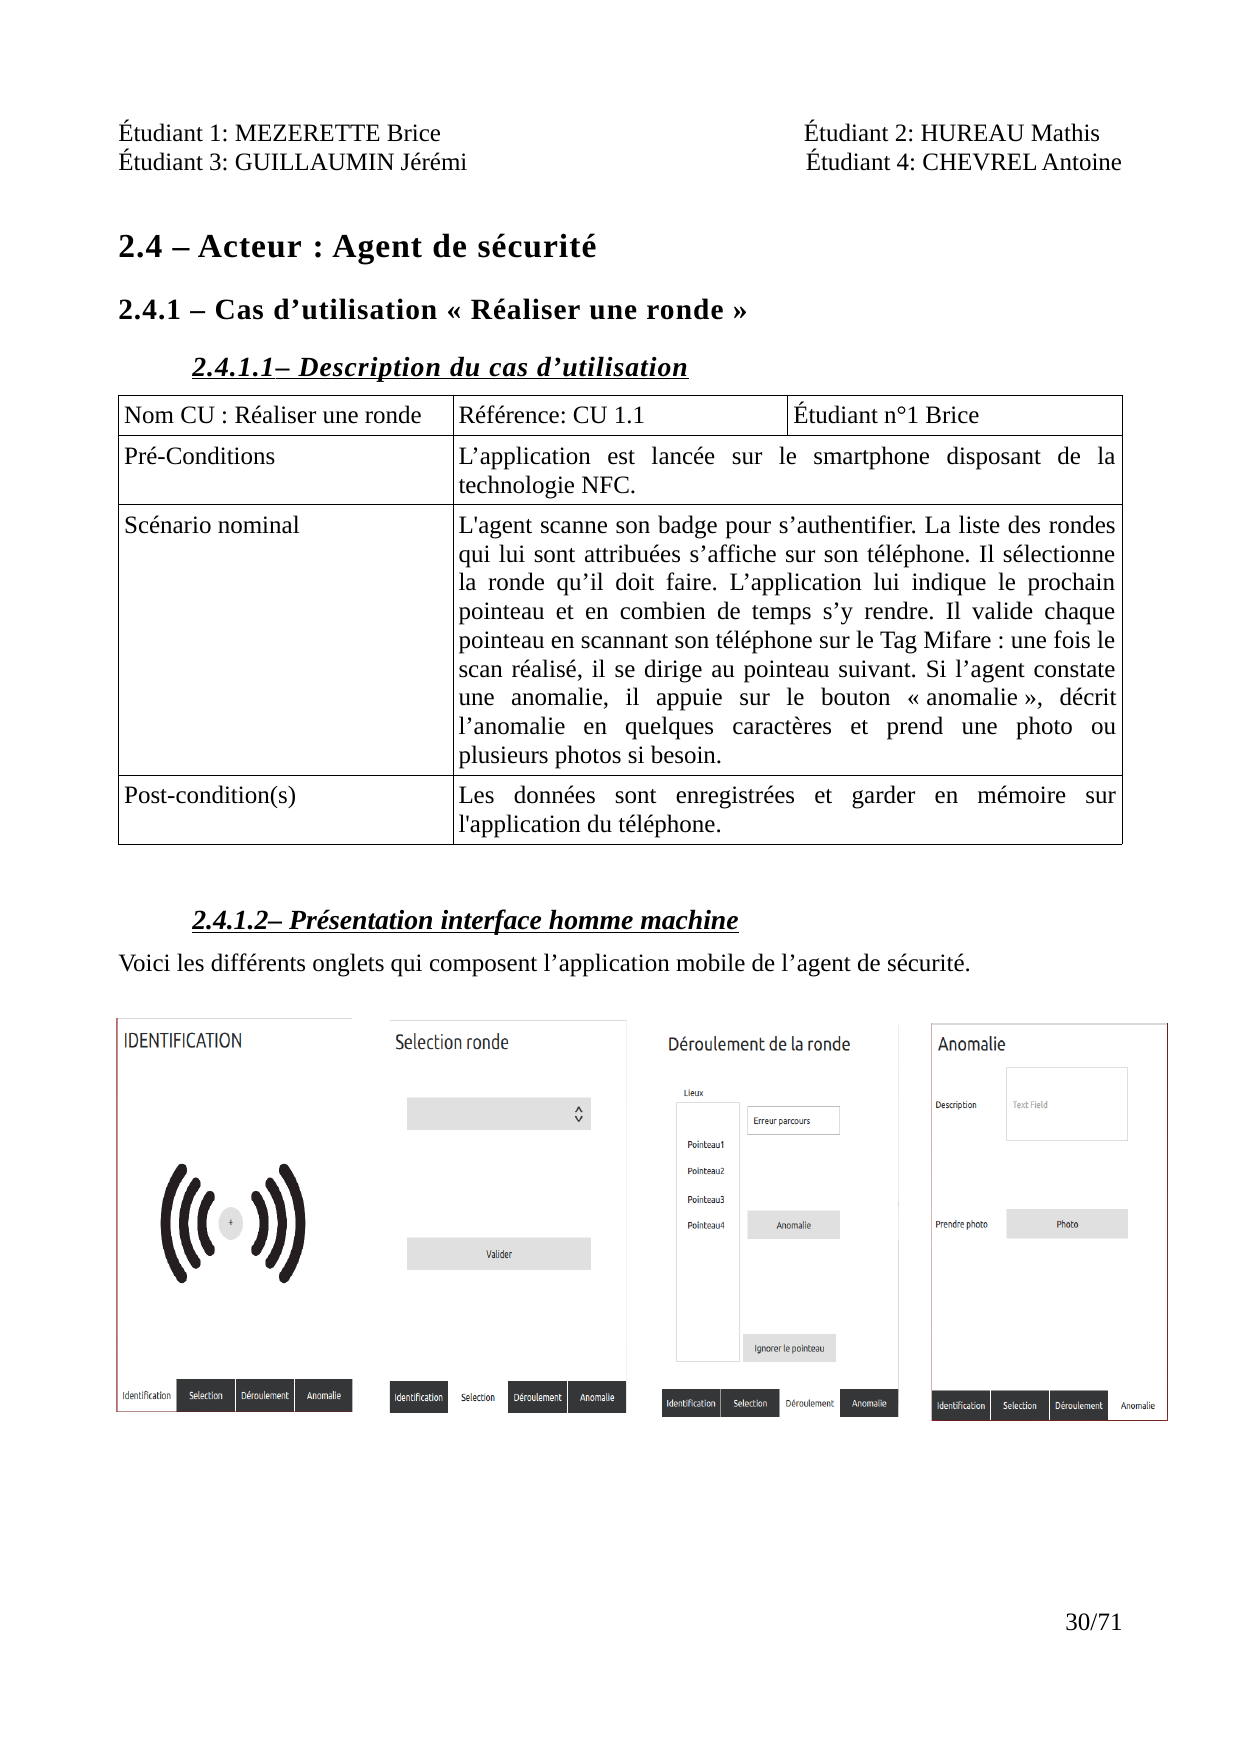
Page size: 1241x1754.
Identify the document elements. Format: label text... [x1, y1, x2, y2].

subtitle 2.4.1.1– Description du cas d’utilisation [118, 350, 1122, 382]
table_header Référence: CU 1.1 [454, 396, 787, 435]
table_cell Pré-Conditions [119, 436, 453, 504]
subtitle 2.4 – Acteur : Agent de sécurité [118, 226, 1122, 264]
table_header Étudiant n°1 Brice [788, 396, 1122, 435]
picture [389, 1020, 627, 1413]
picture [662, 1025, 899, 1417]
subtitle 2.4.1 – Cas d’utilisation « Réaliser une ronde » [118, 292, 1122, 325]
table_cell L'agent scanne son badge pour s’authentifier. La liste des rondes qui lui sont attribuées s’affiche sur son téléphone. Il sélectionne la ronde qu’il doit faire. L’application lui indique le prochain pointeau et en combien de temps s’y rendre. Il valide chaque pointeau en scannant son téléphone sur le Tag Mifare : une fois le scan réalisé, il se dirige au pointeau suivant. Si l’agent constate une anomalie, il appuie sur le bouton « anomalie », décrit l’anomalie en quelques caractères et prend une photo ou plusieurs photos si besoin. [454, 505, 1122, 774]
table_cell Les données sont enregistrées et garder en mémoire sur l'application du téléphone. [454, 776, 1122, 843]
table_cell Scénario nominal [119, 505, 453, 774]
subtitle 2.4.1.2– Présentation interface homme machine [118, 904, 1122, 936]
picture [116, 1018, 353, 1412]
text Voici les différents onglets qui composent l’application mobile de l’agent de sécurité. [118, 948, 1122, 977]
table_cell Post-condition(s) [119, 776, 453, 843]
table_cell L’application est lancée sur le smartphone disposant de la technologie NFC. [454, 436, 1122, 504]
picture [931, 1023, 1168, 1421]
table_header Nom CU : Réaliser une ronde [119, 396, 453, 435]
